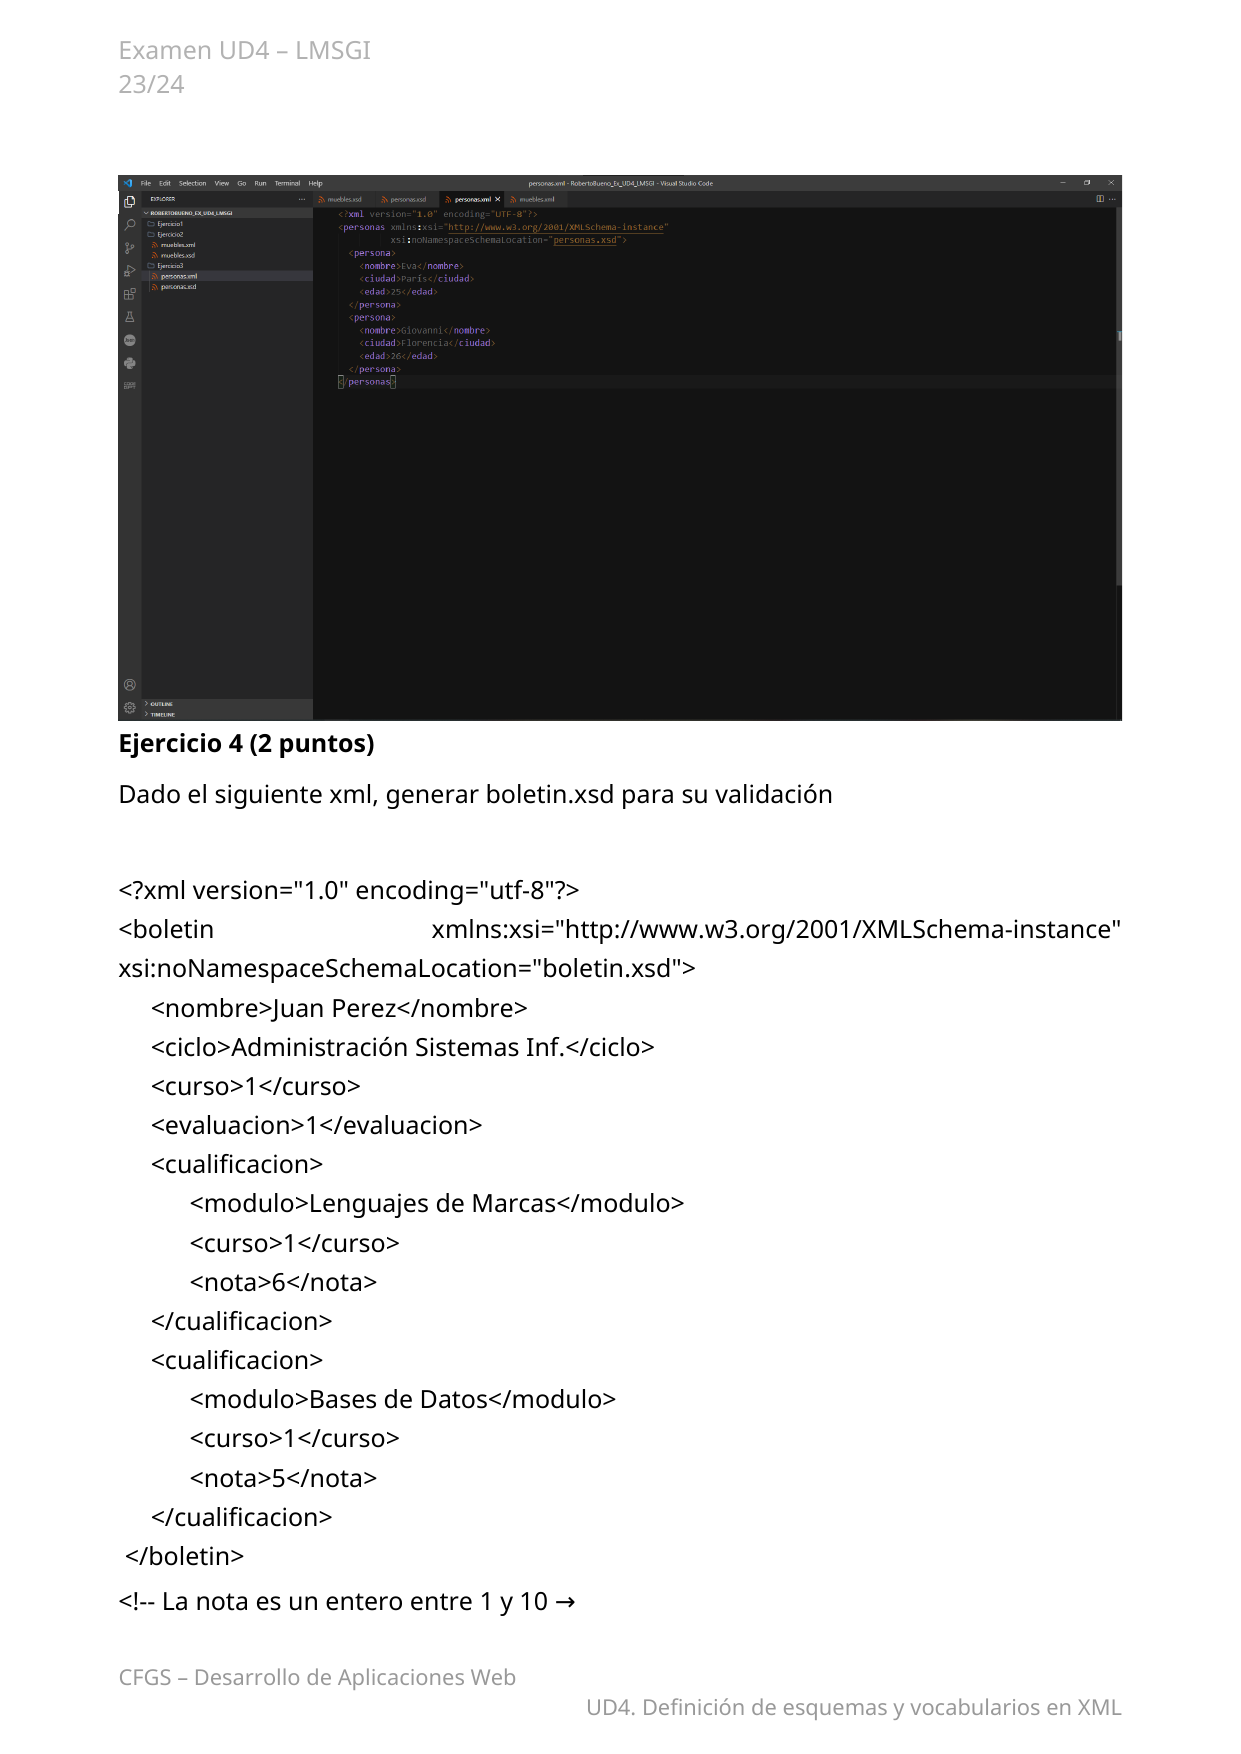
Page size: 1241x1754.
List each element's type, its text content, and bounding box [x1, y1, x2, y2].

text <!-- La nota es un entero entre 1 y 10 → [118, 1584, 1122, 1618]
text <curso>1</curso> [118, 1225, 1122, 1259]
picture [118, 175, 1123, 721]
text <curso>1</curso> [118, 1421, 1122, 1455]
text <modulo>Bases de Datos</modulo> [118, 1382, 1122, 1416]
text Ejercicio 4 (2 puntos) [118, 721, 1122, 760]
text <cualificacion> [118, 1147, 1122, 1181]
text <boletin xmlns:xsi="http://www.w3.org/2001/XMLSchema-instance" xsi:noNamespaceSchemaLocation="boletin.xsd"> [118, 912, 1122, 985]
text <nombre>Juan Perez</nombre> [118, 990, 1122, 1024]
text Dado el siguiente xml, generar boletin.xsd para su validación [118, 777, 1122, 811]
text <ciclo>Administración Sistemas Inf.</ciclo> [118, 1029, 1122, 1063]
text <evaluacion>1</evaluacion> [118, 1108, 1122, 1142]
text </cualificacion> [118, 1499, 1122, 1533]
text </boletin> [118, 1539, 1122, 1573]
text <modulo>Lenguajes de Marcas</modulo> [118, 1186, 1122, 1220]
text <cualificacion> [118, 1343, 1122, 1377]
text <curso>1</curso> [118, 1069, 1122, 1103]
text <nota>6</nota> [118, 1264, 1122, 1298]
text <nota>5</nota> [118, 1460, 1122, 1494]
text </cualificacion> [118, 1304, 1122, 1338]
text <?xml version="1.0" encoding="utf-8"?> [118, 873, 1122, 907]
